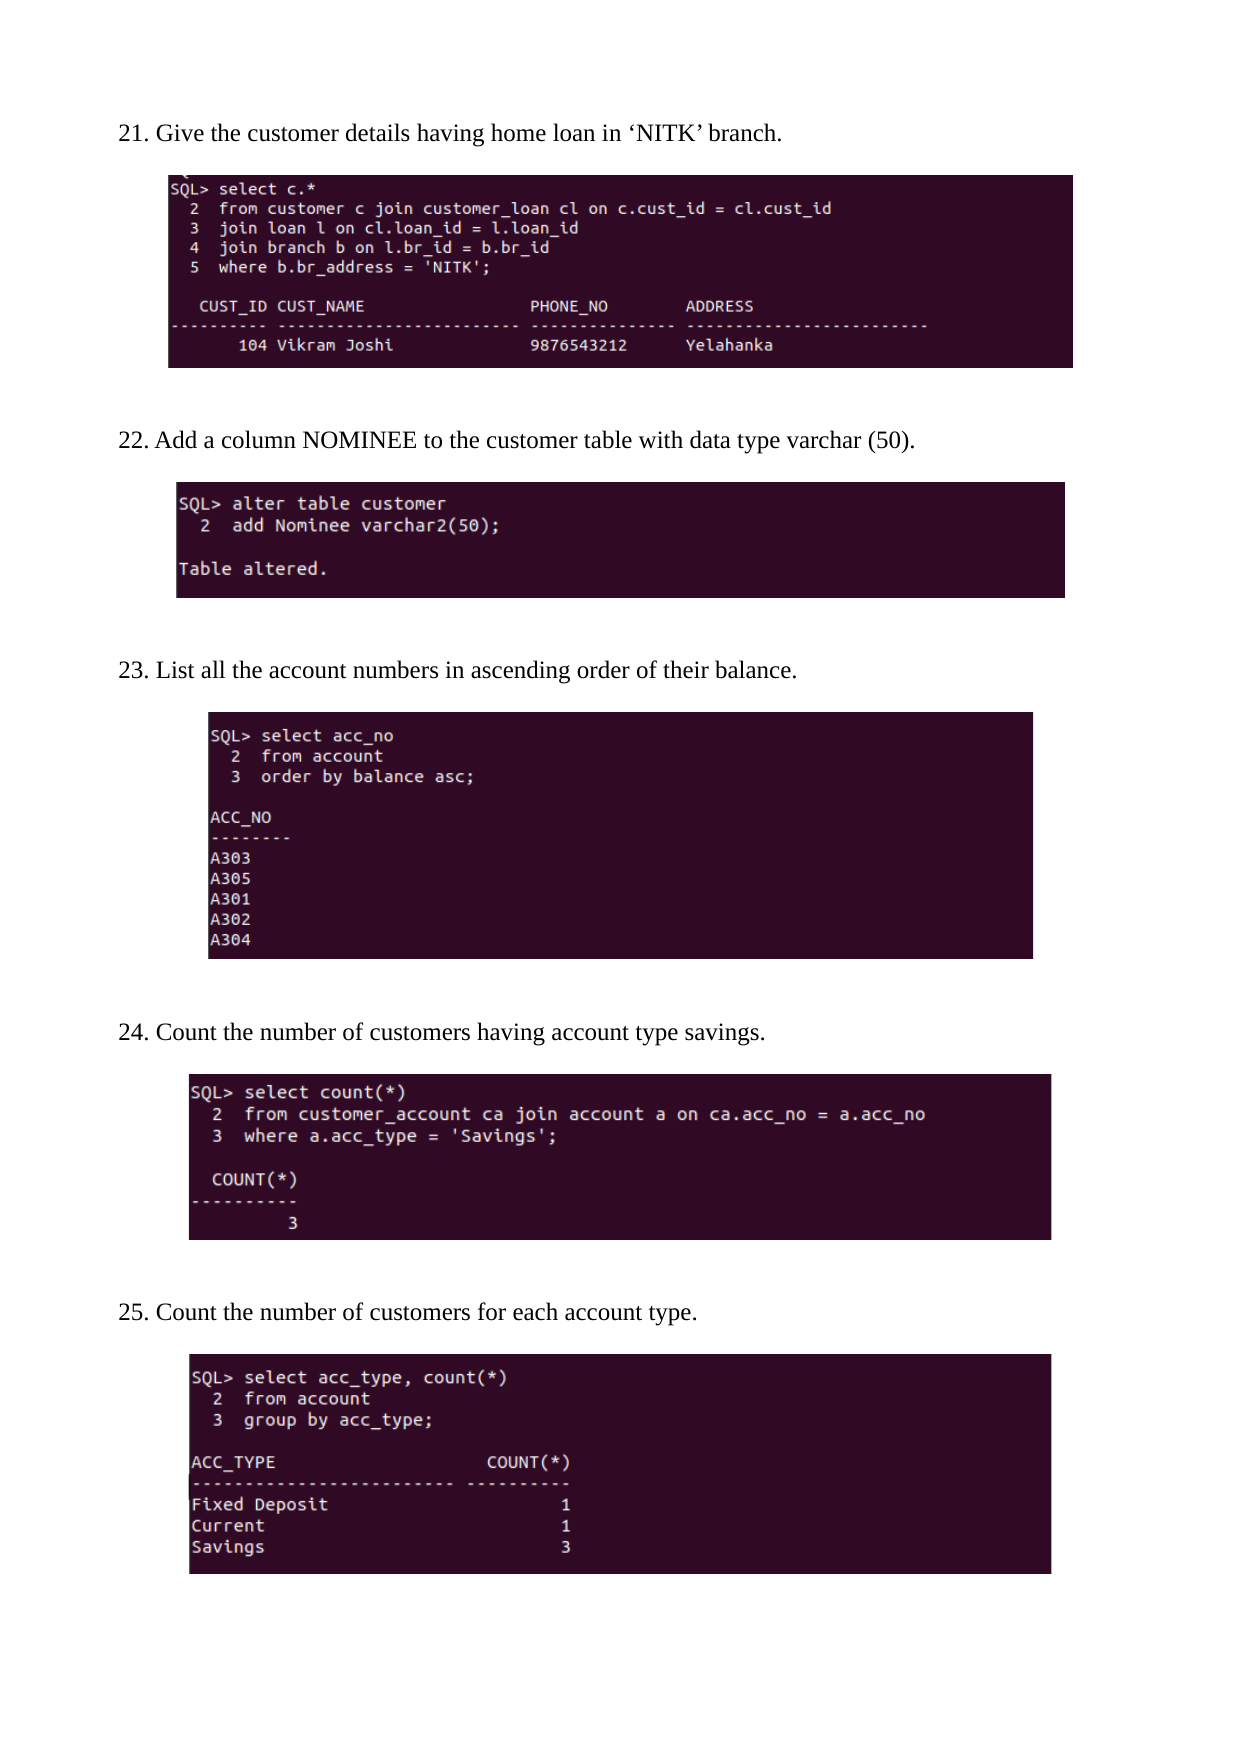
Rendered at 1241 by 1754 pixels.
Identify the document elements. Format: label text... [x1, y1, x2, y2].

text 23. List all the account numbers in ascending order of their balance. [118, 655, 1122, 684]
text 25. Count the number of customers for each account type. [118, 1297, 1122, 1326]
picture [167, 175, 1073, 368]
text 22. Add a column NOMINEE to the customer table with data type varchar (50). [118, 425, 1122, 454]
text 21. Give the customer details having home loan in ‘NITK’ branch. [118, 118, 1122, 147]
picture [207, 712, 1034, 959]
text 24. Count the number of customers having account type savings. [118, 1017, 1122, 1045]
picture [175, 482, 1065, 598]
picture [188, 1354, 1052, 1574]
picture [188, 1074, 1052, 1240]
